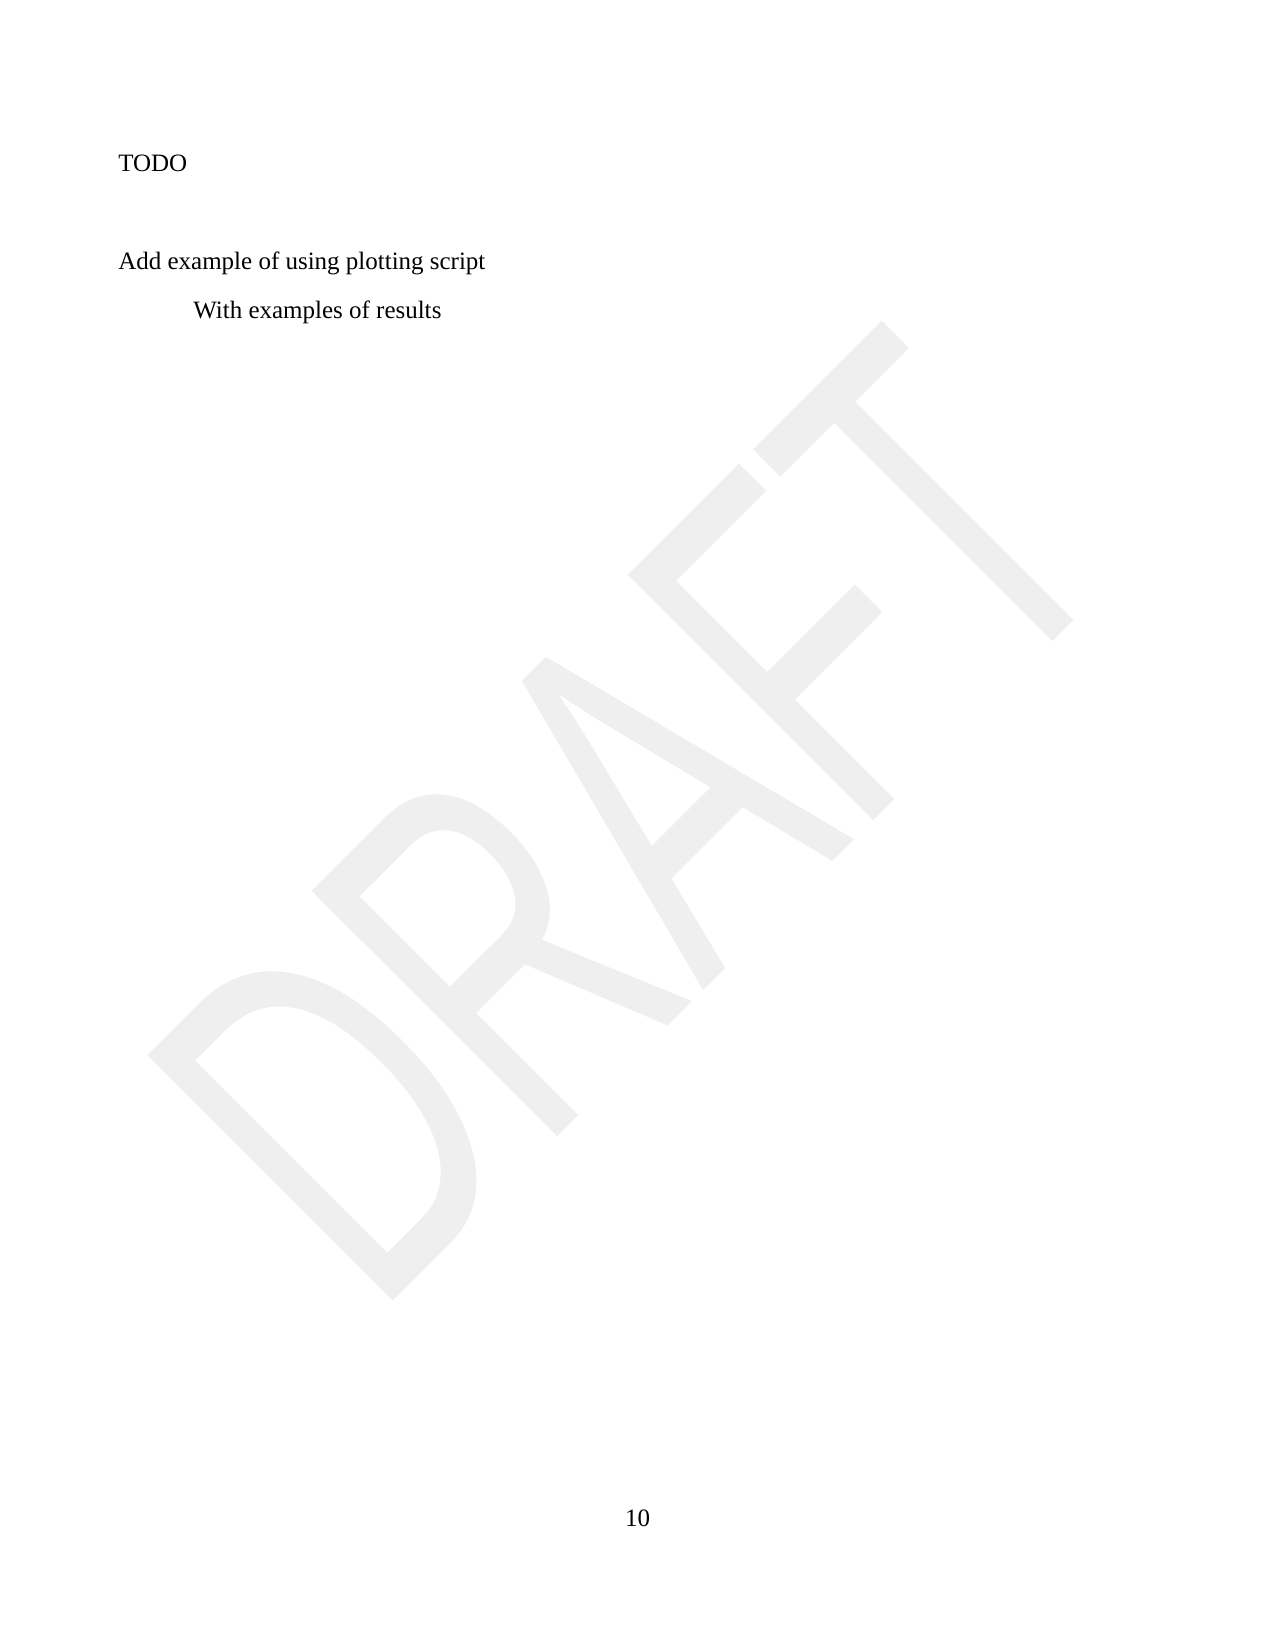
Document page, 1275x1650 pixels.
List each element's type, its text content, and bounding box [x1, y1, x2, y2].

text With examples of results [118, 295, 1157, 323]
text TODO [118, 148, 1157, 176]
text Add example of using plotting script [118, 246, 1157, 274]
